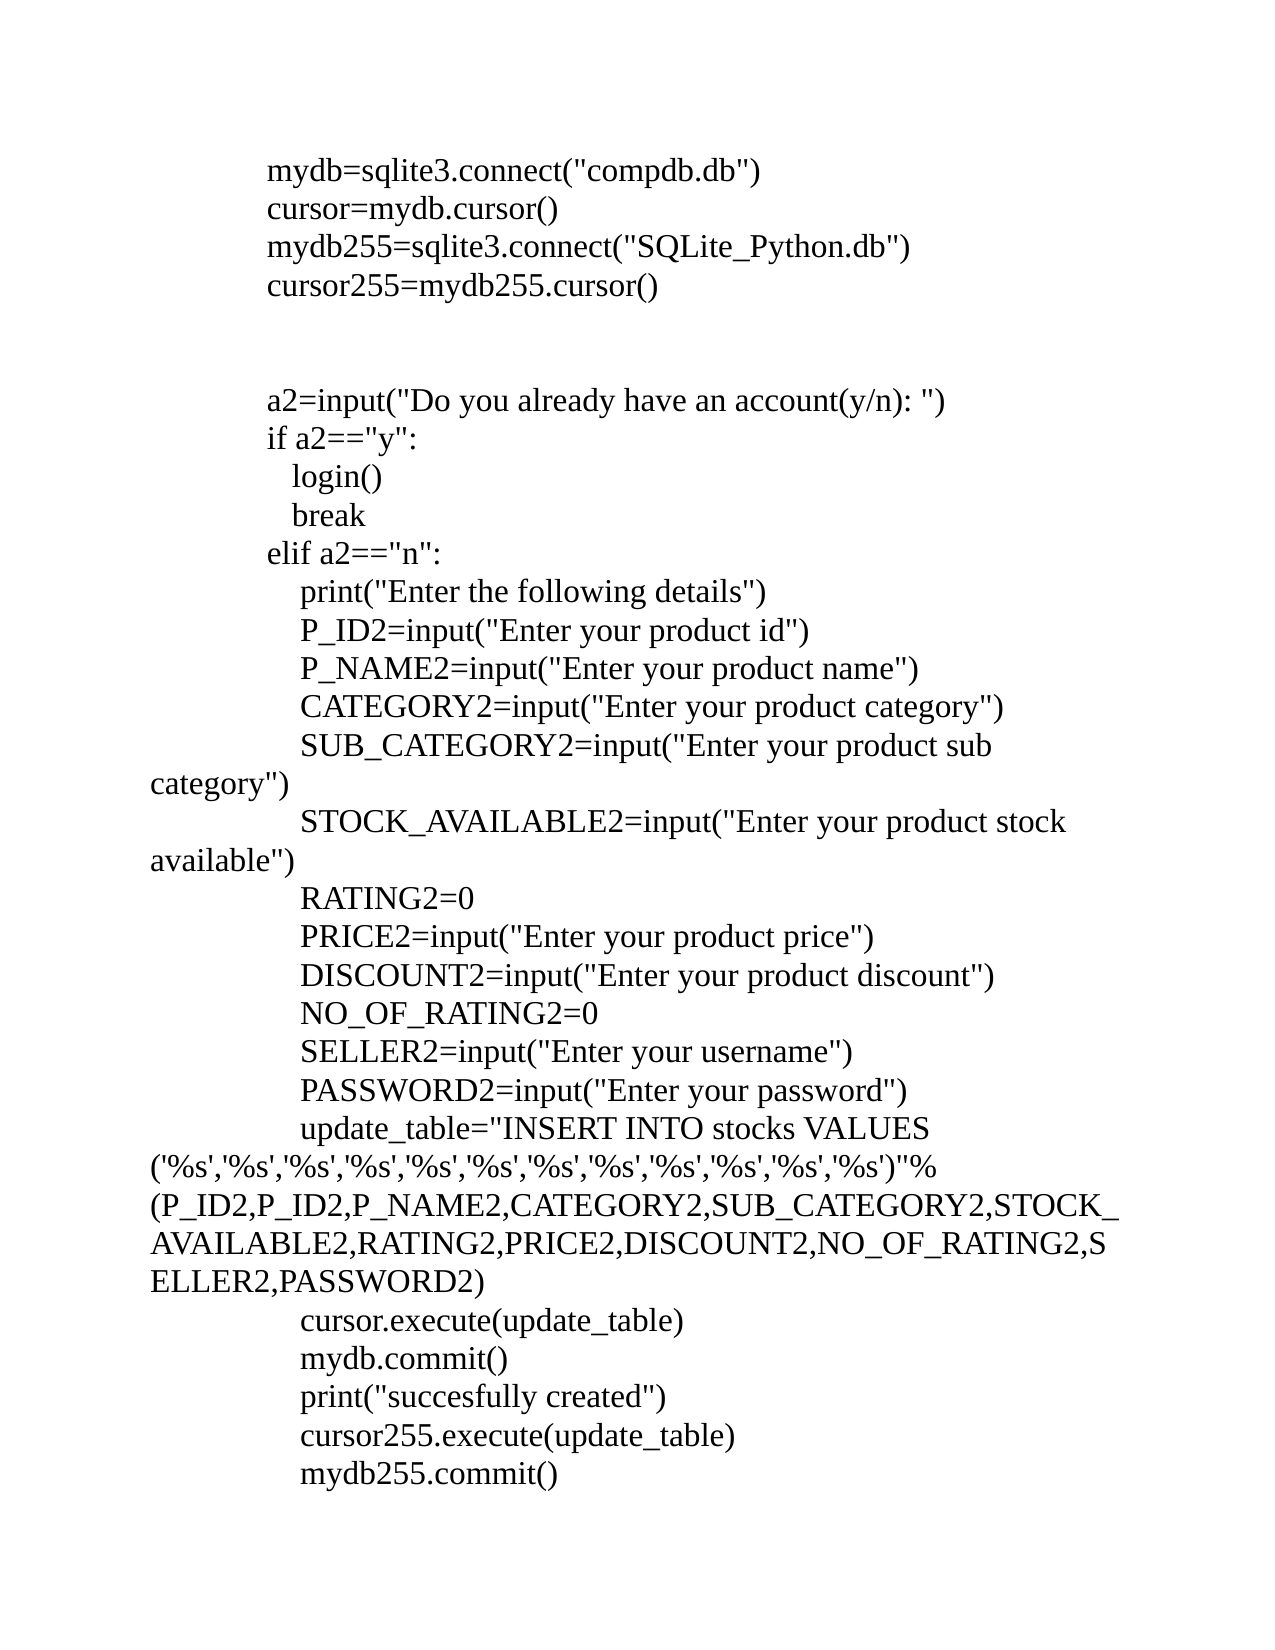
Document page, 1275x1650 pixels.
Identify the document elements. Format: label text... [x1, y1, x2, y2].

text P_NAME2=input("Enter your product name") [150, 648, 1125, 687]
text P_ID2=input("Enter your product id") [150, 610, 1125, 648]
text mydb255=sqlite3.connect("SQLite_Python.db") [150, 227, 1125, 265]
text RATING2=0 [150, 878, 1125, 917]
text elif a2=="n": [150, 533, 1125, 572]
text mydb.commit() [150, 1338, 1125, 1377]
text break [150, 495, 1125, 533]
text print("succesfully created") [150, 1377, 1125, 1415]
text mydb255.commit() [150, 1453, 1125, 1492]
text cursor255.execute(update_table) [150, 1415, 1125, 1453]
text cursor.execute(update_table) [150, 1300, 1125, 1338]
text cursor255=mydb255.cursor() [150, 265, 1125, 303]
text PRICE2=input("Enter your product price") [150, 917, 1125, 955]
text NO_OF_RATING2=0 [150, 993, 1125, 1032]
text CATEGORY2=input("Enter your product category") [150, 687, 1125, 725]
text PASSWORD2=input("Enter your password") [150, 1070, 1125, 1108]
text SELLER2=input("Enter your username") [150, 1032, 1125, 1070]
text STOCK_AVAILABLE2=input("Enter your product stock available") [150, 802, 1125, 878]
text login() [150, 457, 1125, 495]
text if a2=="y": [150, 418, 1125, 457]
text DISCOUNT2=input("Enter your product discount") [150, 955, 1125, 993]
text cursor=mydb.cursor() [150, 188, 1125, 227]
text mydb=sqlite3.connect("compdb.db") [150, 150, 1125, 188]
text SUB_CATEGORY2=input("Enter your product sub category") [150, 725, 1125, 802]
text a2=input("Do you already have an account(y/n): ") [150, 380, 1125, 418]
text print("Enter the following details") [150, 572, 1125, 610]
text update_table="INSERT INTO stocks VALUES ('%s','%s','%s','%s','%s','%s','%s','%s','%s','%s','%s','%s')"%(P_ID2,P_ID2,P_NAME2,CATEGORY2,SUB_CATEGORY2,STOCK_AVAILABLE2,RATING2,PRICE2,DISCOUNT2,NO_OF_RATING2,SELLER2,PASSWORD2) [150, 1108, 1125, 1300]
